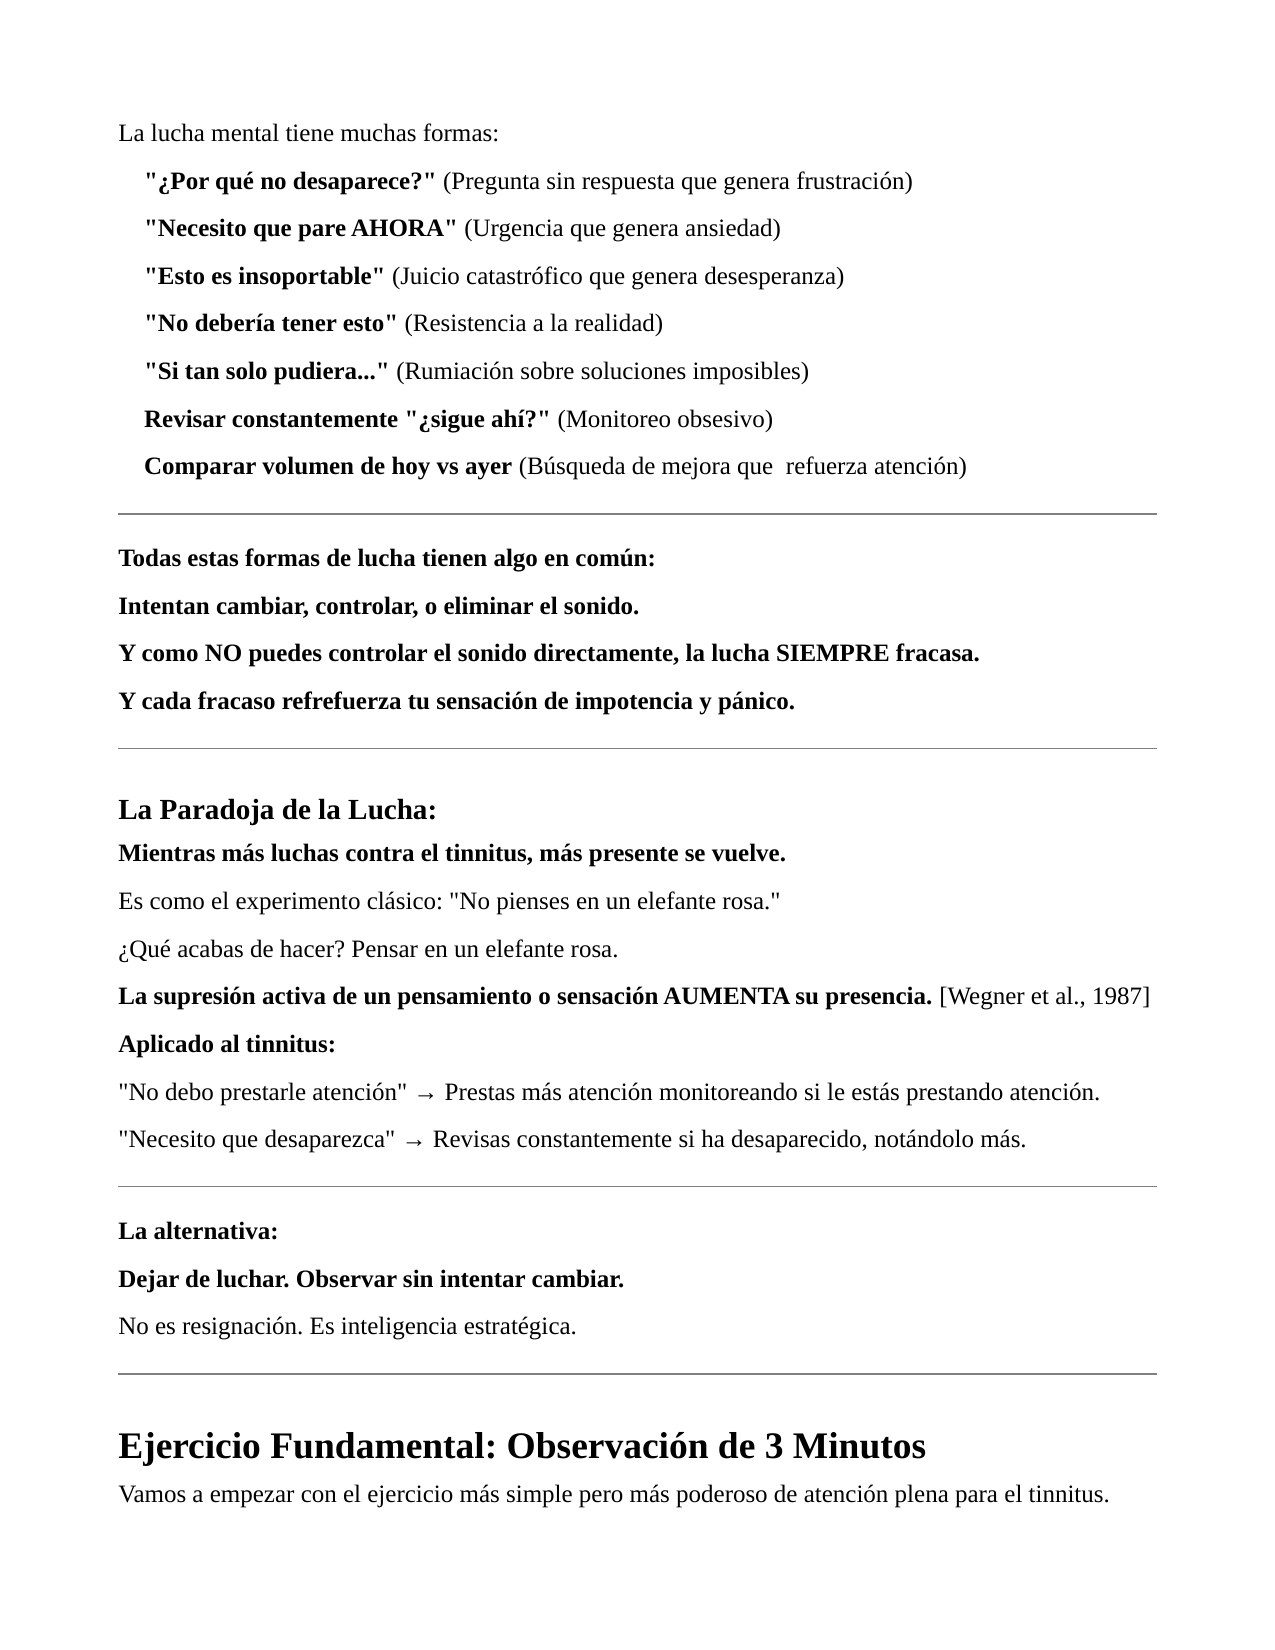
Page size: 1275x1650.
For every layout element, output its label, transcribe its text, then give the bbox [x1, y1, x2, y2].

subtitle La Paradoja de la Lucha: [118, 792, 1157, 826]
text No es resignación. Es inteligencia estratégica. [118, 1311, 1157, 1340]
text ❌ Revisar constantemente "¿sigue ahí?" (Monitoreo obsesivo) [118, 404, 1157, 432]
text "Necesito que desaparezca" → Revisas constantemente si ha desaparecido, notándolo más. [118, 1124, 1157, 1153]
text ❌ "¿Por qué no desaparece?" (Pregunta sin respuesta que genera frustración) [118, 166, 1157, 194]
text Mientras más luchas contra el tinnitus, más presente se vuelve. [118, 838, 1157, 867]
text La lucha mental tiene muchas formas: [118, 118, 1157, 147]
text ¿Qué acabas de hacer? Pensar en un elefante rosa. [118, 934, 1157, 962]
text "No debo prestarle atención" → Prestas más atención monitoreando si le estás prestando atención. [118, 1077, 1157, 1105]
text Y cada fracaso refrefuerza tu sensación de impotencia y pánico. [118, 686, 1157, 715]
text Intentan cambiar, controlar, o eliminar el sonido. [118, 591, 1157, 619]
text Es como el experimento clásico: "No pienses en un elefante rosa." [118, 886, 1157, 915]
text Vamos a empezar con el ejercicio más simple pero más poderoso de atención plena para el tinnitus. [118, 1479, 1157, 1508]
text Dejar de luchar. Observar sin intentar cambiar. [118, 1264, 1157, 1292]
text La supresión activa de un pensamiento o sensación AUMENTA su presencia. [Wegner et al., 1987] [118, 981, 1157, 1010]
text ❌ "Esto es insoportable" (Juicio catastrófico que genera desesperanza) [118, 261, 1157, 290]
subtitle Ejercicio Fundamental: Observación de 3 Minutos [118, 1424, 1157, 1467]
text ❌ "No debería tener esto" (Resistencia a la realidad) [118, 308, 1157, 337]
text La alternativa: [118, 1216, 1157, 1245]
text Aplicado al tinnitus: [118, 1029, 1157, 1058]
text ❌ Comparar volumen de hoy vs ayer (Búsqueda de mejora que refuerza atención) [118, 451, 1157, 480]
text Todas estas formas de lucha tienen algo en común: [118, 543, 1157, 572]
text ❌ "Si tan solo pudiera..." (Rumiación sobre soluciones imposibles) [118, 356, 1157, 385]
text Y como NO puedes controlar el sonido directamente, la lucha SIEMPRE fracasa. [118, 638, 1157, 667]
text ❌ "Necesito que pare AHORA" (Urgencia que genera ansiedad) [118, 213, 1157, 242]
